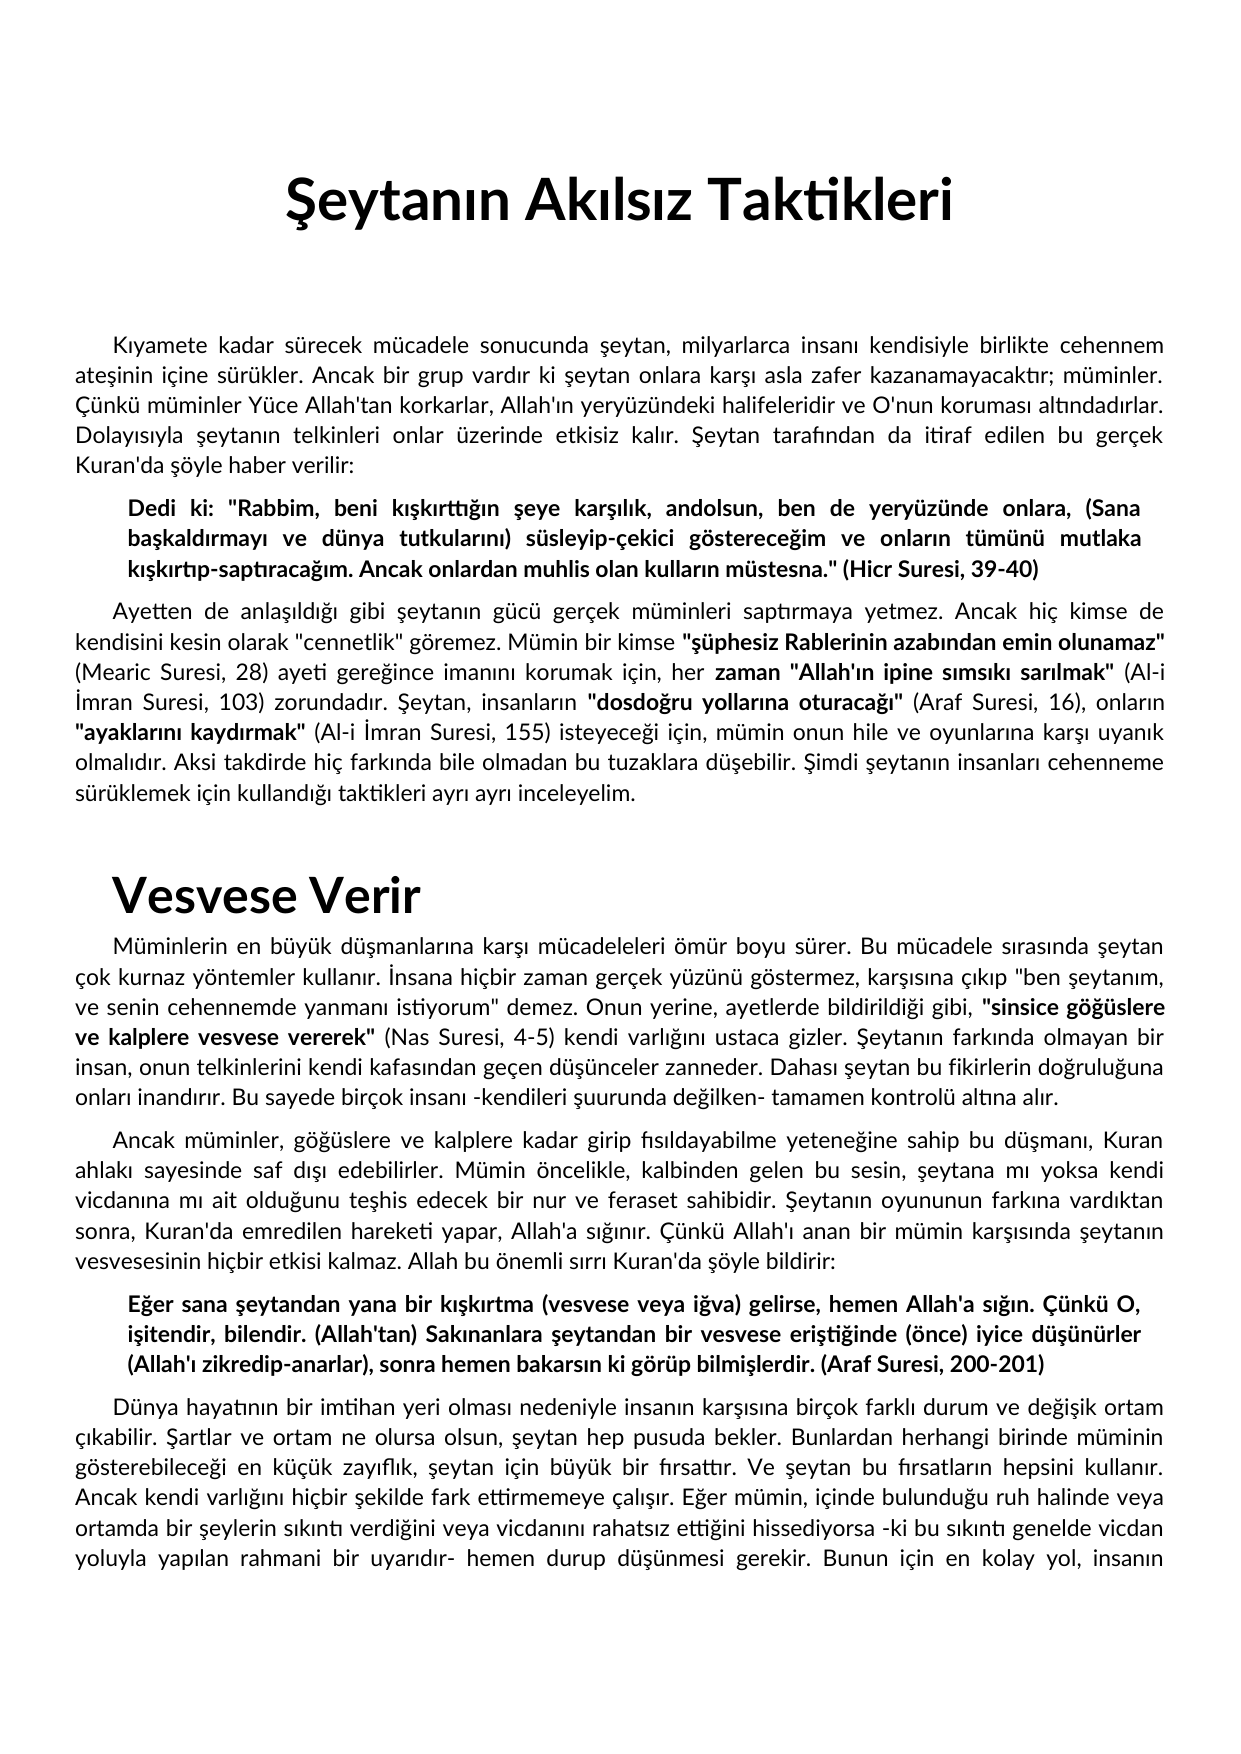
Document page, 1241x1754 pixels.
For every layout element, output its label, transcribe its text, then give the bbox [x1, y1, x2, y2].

text Kıyamete kadar sürecek mücadele sonucunda şeytan, milyarlarca insanı kendisiyle birlikte cehennem ateşinin içine sürükler. Ancak bir grup vardır ki şeytan onlara karşı asla zafer kazanamayacaktır; müminler. Çünkü müminler Yüce Allah'tan korkarlar, Allah'ın yeryüzündeki halifeleridir ve O'nun koruması altındadırlar. Dolayısıyla şeytanın telkinleri onlar üzerinde etkisiz kalır. Şeytan tarafından da itiraf edilen bu gerçek Kuran'da şöyle haber verilir: [75, 330, 1165, 479]
text Dünya hayatının bir imtihan yeri olması nedeniyle insanın karşısına birçok farklı durum ve değişik ortam çıkabilir. Şartlar ve ortam ne olursa olsun, şeytan hep pusuda bekler. Bunlardan herhangi birinde müminin gösterebileceği en küçük zayıflık, şeytan için büyük bir fırsattır. Ve şeytan bu fırsatların hepsini kullanır. Ancak kendi varlığını hiçbir şekilde fark ettirmemeye çalışır. Eğer mümin, içinde bulunduğu ruh halinde veya ortamda bir şeylerin sıkıntı verdiğini veya vicdanını rahatsız ettiğini hissediyorsa -ki bu sıkıntı genelde vicdan yoluyla yapılan rahmani bir uyarıdır- hemen durup düşünmesi gerekir. Bunun için en kolay yol, insanın [75, 1392, 1165, 1571]
text Ayetten de anlaşıldığı gibi şeytanın gücü gerçek müminleri saptırmaya yetmez. Ancak hiç kimse de kendisini kesin olarak "cennetlik" göremez. Mümin bir kimse "şüphesiz Rablerinin azabından emin olunamaz" (Mearic Suresi, 28) ayeti gereğince imanını korumak için, her zaman "Allah'ın ipine sımsıkı sarılmak" (Al-i İmran Suresi, 103) zorundadır. Şeytan, insanların "dosdoğru yollarına oturacağı" (Araf Suresi, 16), onların "ayaklarını kaydırmak" (Al-i İmran Suresi, 155) isteyeceği için, mümin onun hile ve oyunlarına karşı uyanık olmalıdır. Aksi takdirde hiç farkında bile olmadan bu tuzaklara düşebilir. Şimdi şeytanın insanları cehenneme sürüklemek için kullandığı taktikleri ayrı ayrı inceleyelim. [75, 597, 1165, 806]
text Müminlerin en büyük düşmanlarına karşı mücadeleleri ömür boyu sürer. Bu mücadele sırasında şeytan çok kurnaz yöntemler kullanır. İnsana hiçbir zaman gerçek yüzünü göstermez, karşısına çıkıp "ben şeytanım, ve senin cehennemde yanmanı istiyorum" demez. Onun yerine, ayetlerde bildirildiği gibi, "sinsice göğüslere ve kalplere vesvese vererek" (Nas Suresi, 4-5) kendi varlığını ustaca gizler. Şeytanın farkında olmayan bir insan, onun telkinlerini kendi kafasından geçen düşünceler zanneder. Dahası şeytan bu fikirlerin doğruluğuna onları inandırır. Bu sayede birçok insanı -kendileri şuurunda değilken- tamamen kontrolü altına alır. [75, 932, 1165, 1111]
text Dedi ki: "Rabbim, beni kışkırttığın şeye karşılık, andolsun, ben de yeryüzünde onlara, (Sana başkaldırmayı ve dünya tutkularını) süsleyip-çekici göstereceğim ve onların tümünü mutlaka kışkırtıp-saptıracağım. Ancak onlardan muhlis olan kulların müstesna." (Hicr Suresi, 39-40) [127, 494, 1143, 582]
subtitle Şeytanın Akılsız Taktikleri [75, 162, 1165, 232]
subtitle Vesvese Verir [112, 864, 1165, 924]
text Ancak müminler, göğüslere ve kalplere kadar girip fısıldayabilme yeteneğine sahip bu düşmanı, Kuran ahlakı sayesinde saf dışı edebilirler. Mümin öncelikle, kalbinden gelen bu sesin, şeytana mı yoksa kendi vicdanına mı ait olduğunu teşhis edecek bir nur ve feraset sahibidir. Şeytanın oyununun farkına vardıktan sonra, Kuran'da emredilen hareketi yapar, Allah'a sığınır. Çünkü Allah'ı anan bir mümin karşısında şeytanın vesvesesinin hiçbir etkisi kalmaz. Allah bu önemli sırrı Kuran'da şöyle bildirir: [75, 1126, 1165, 1274]
text Eğer sana şeytandan yana bir kışkırtma (vesvese veya iğva) gelirse, hemen Allah'a sığın. Çünkü O, işitendir, bilendir. (Allah'tan) Sakınanlara şeytandan bir vesvese eriştiğinde (önce) iyice düşünürler (Allah'ı zikredip-anarlar), sonra hemen bakarsın ki görüp bilmişlerdir. (Araf Suresi, 200-201) [127, 1289, 1143, 1377]
